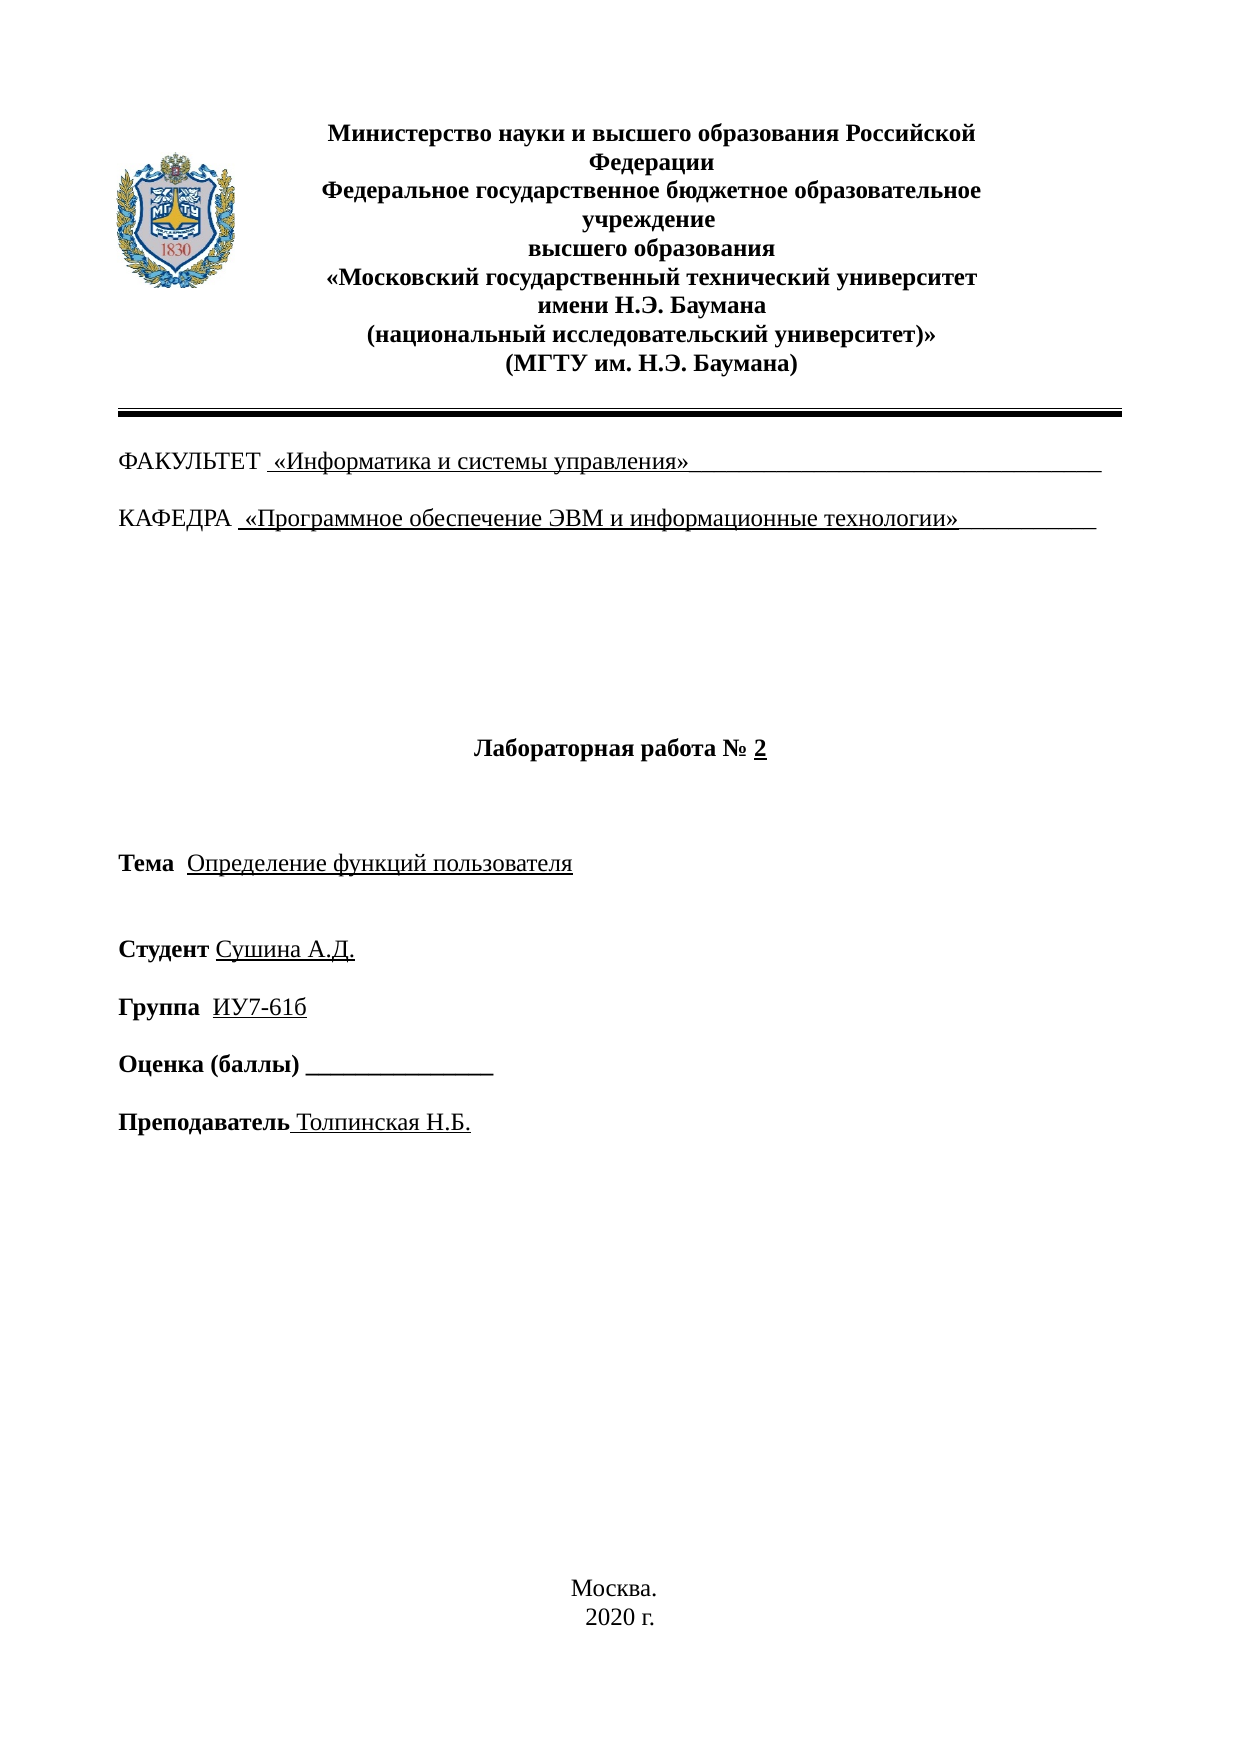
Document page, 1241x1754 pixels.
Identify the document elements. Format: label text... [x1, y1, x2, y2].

text Москва. [118, 1573, 1122, 1602]
table_header Министерство науки и высшего образования Российской Федерации Федеральное государственное бюджетное образовательное учреждение высшего образования «Московский государственный технический университет имени Н.Э. Баумана (национальный исследовательский университет)» (МГТУ им. Н.Э. Баумана) [251, 118, 1052, 377]
table_header Тема Определение функций пользователя Студент Сушина А.Д. Группа ИУ7-61б Оценка (баллы) _______________ Преподаватель Толпинская Н.Б. [107, 820, 1063, 1286]
picture [125, 152, 237, 289]
text 2020 г. [118, 1602, 1122, 1631]
text Лабораторная работа № 2 [118, 733, 1122, 762]
text КАФЕДРА «Программное обеспечение ЭВМ и информационные технологии»___________ [118, 503, 1122, 532]
text ФАКУЛЬТЕТ «Информатика и системы управления»_________________________________ [118, 446, 1122, 474]
table_header [1063, 820, 1104, 1286]
table_header [107, 118, 251, 377]
